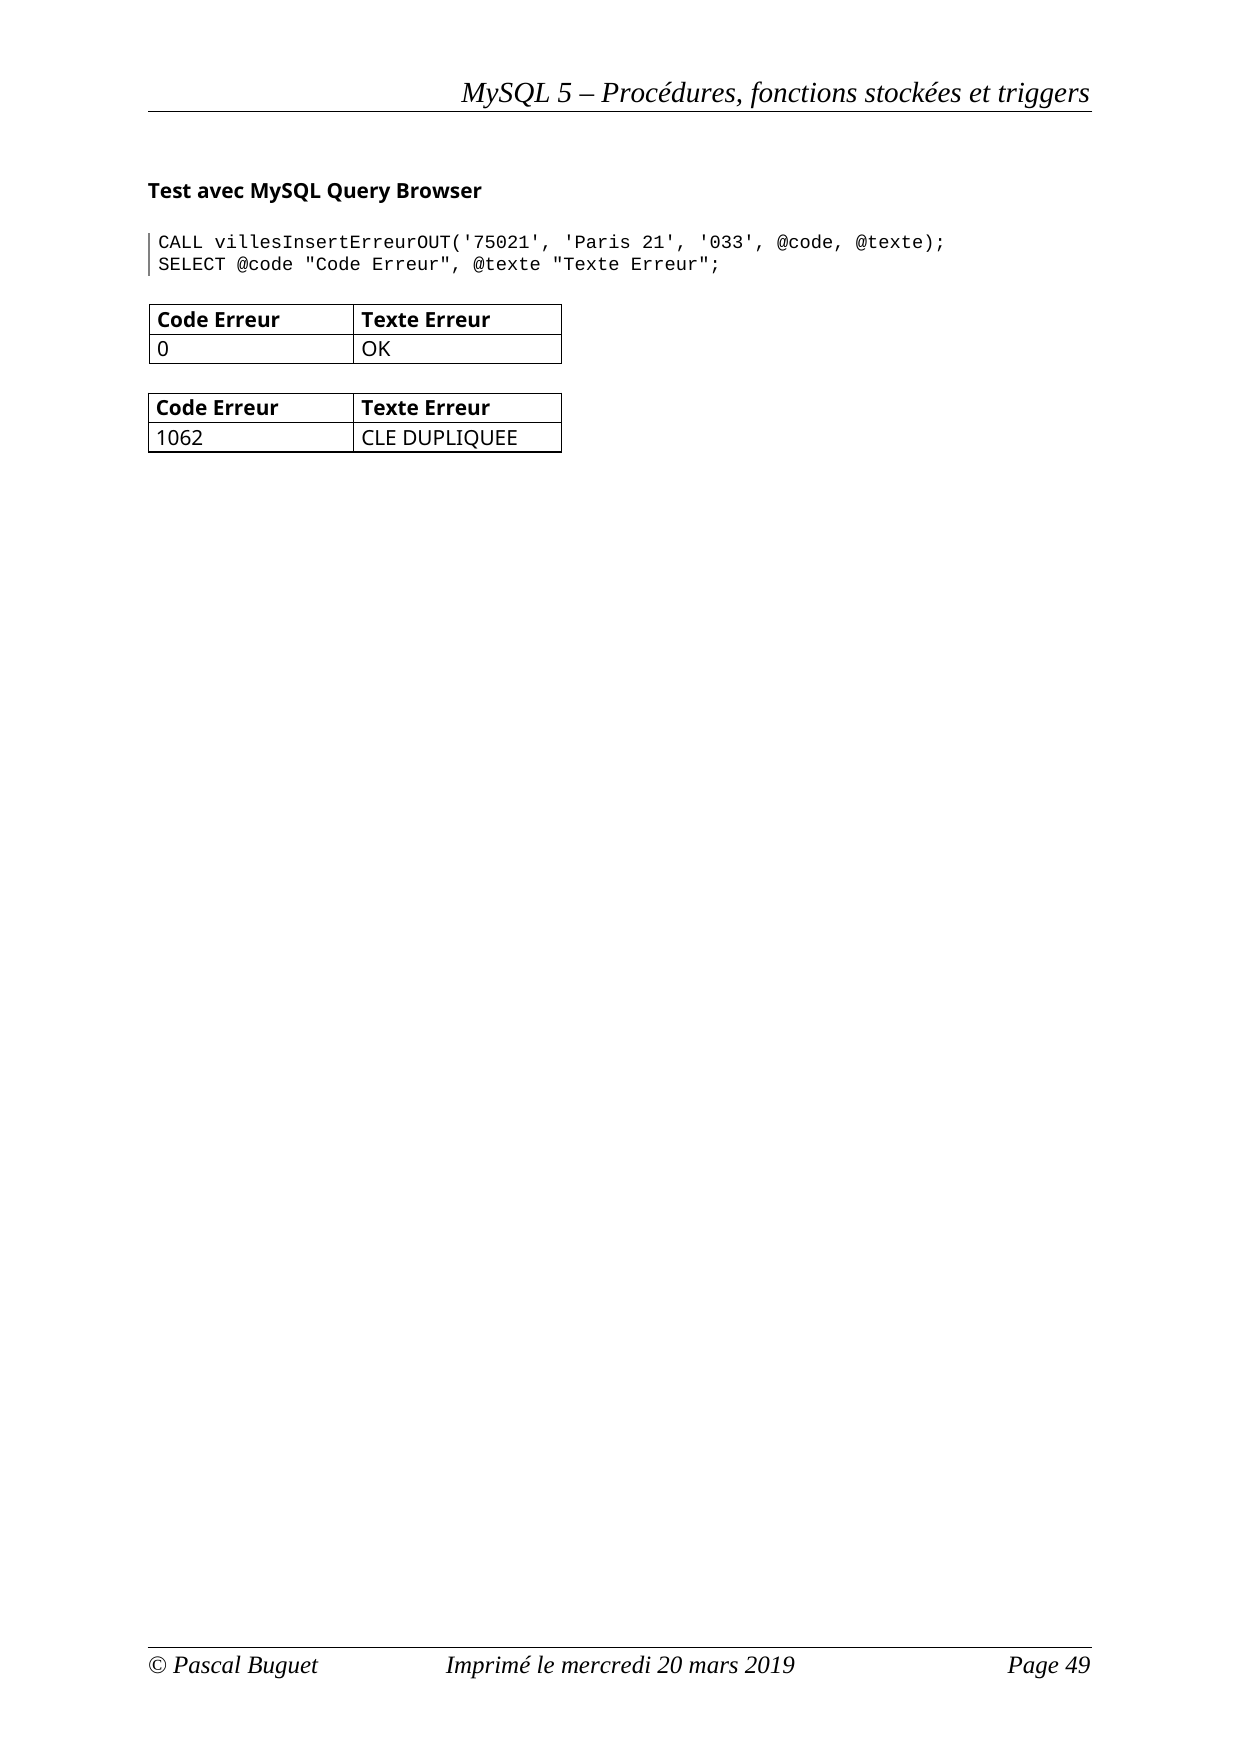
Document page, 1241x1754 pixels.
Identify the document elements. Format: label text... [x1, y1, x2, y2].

table_header Code Erreur [150, 305, 353, 333]
table_cell OK [354, 335, 561, 363]
table_header Texte Erreur [354, 394, 561, 422]
table_cell CLE DUPLIQUEE [354, 423, 561, 451]
text CALL villesInsertErreurOUT('75021', 'Paris 21', '033', @code, @texte); [150, 233, 1092, 254]
table_cell 0 [150, 335, 353, 363]
text Test avec MySQL Query Browser [148, 176, 1092, 204]
table_cell 1062 [149, 423, 353, 451]
text SELECT @code "Code Erreur", @texte "Texte Erreur"; [150, 254, 1092, 276]
table_header Texte Erreur [354, 305, 561, 333]
table_header Code Erreur [149, 394, 353, 422]
